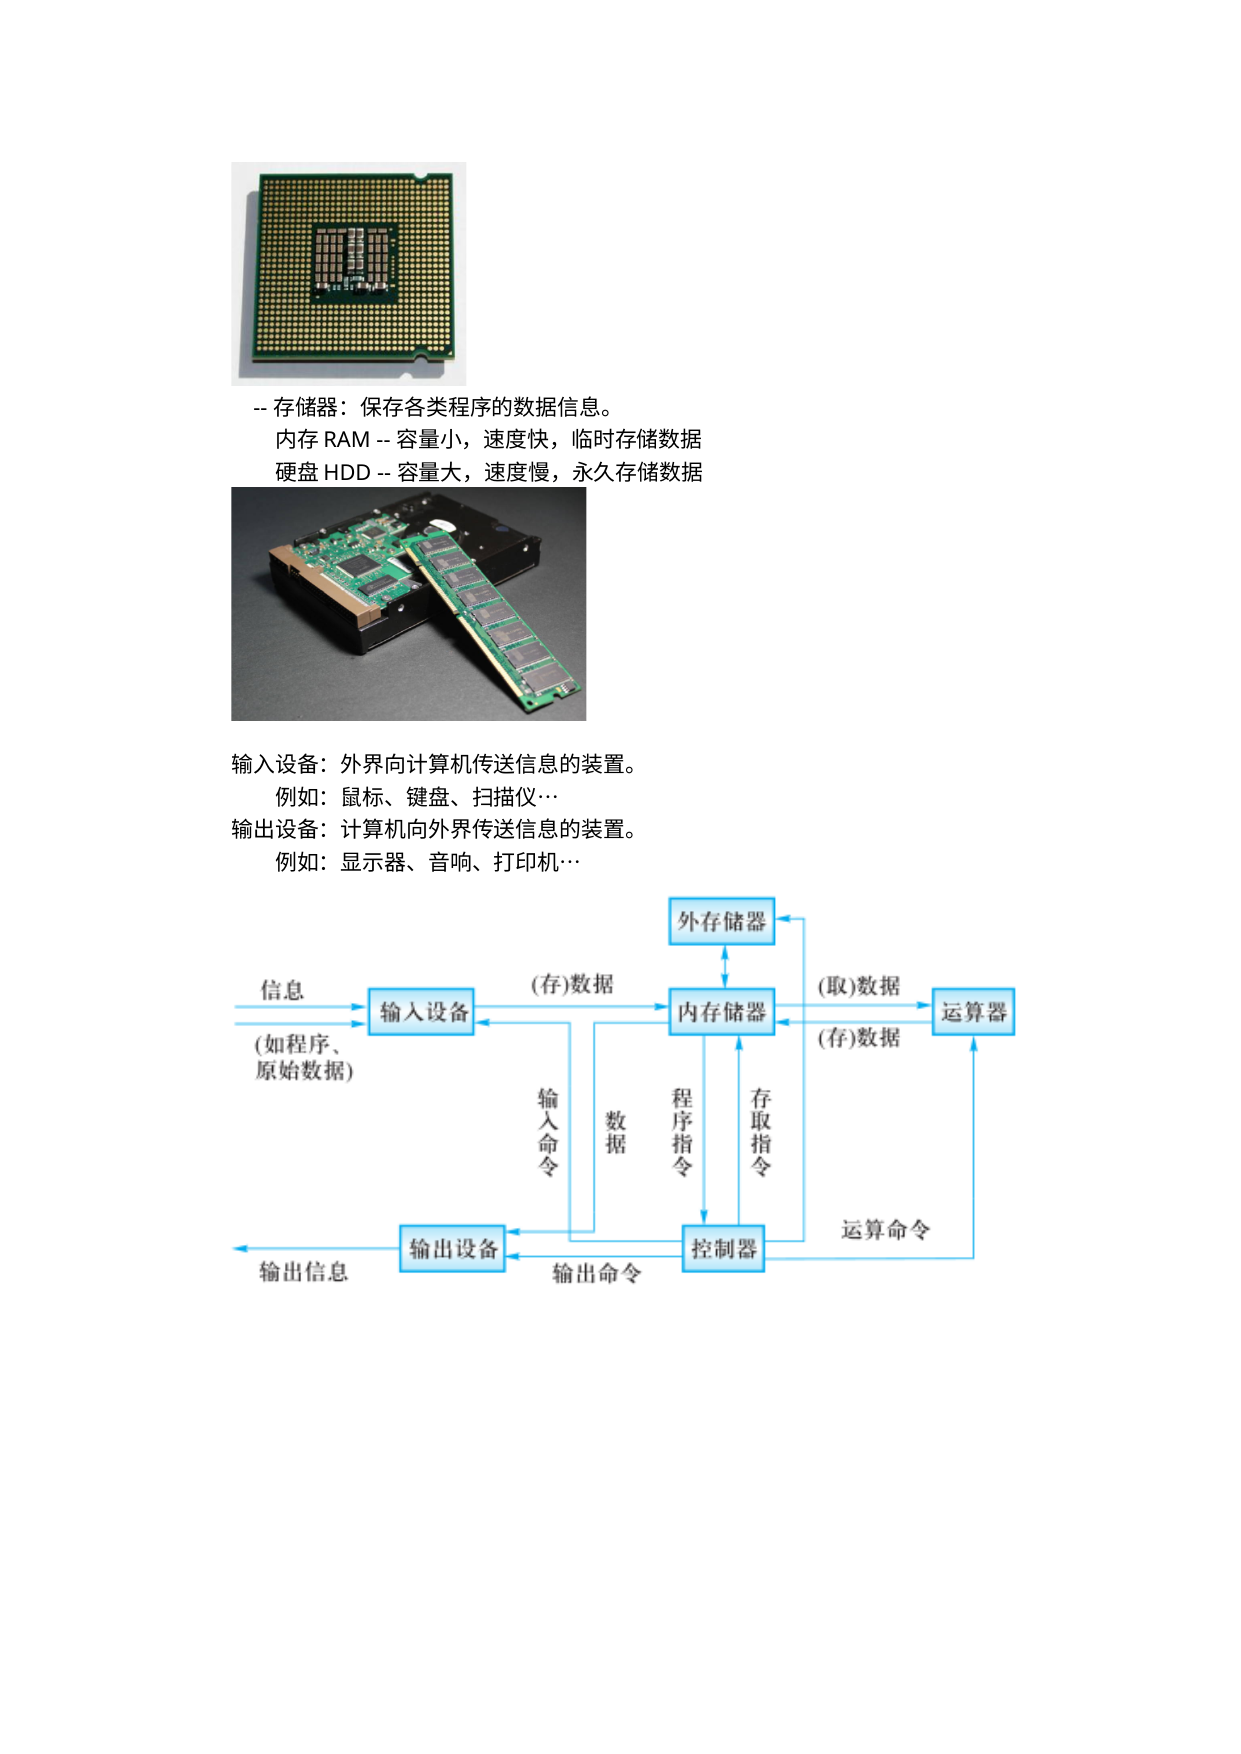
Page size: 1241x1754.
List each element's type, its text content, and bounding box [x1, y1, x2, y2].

text 输出设备：计算机向外界传送信息的装置。 [187, 812, 1053, 844]
text 硬盘HDD -- 容量大，速度慢，永久存储数据 [209, 454, 1053, 487]
picture [231, 162, 467, 386]
text 输入设备：外界向计算机传送信息的装置。 [187, 747, 1053, 779]
text 例如：显示器、音响、打印机… [187, 844, 1053, 877]
text 内存RAM -- 容量小，速度快，临时存储数据 [209, 422, 1053, 454]
picture [187, 877, 1053, 1302]
picture [231, 487, 587, 721]
text -- 存储器：保存各类程序的数据信息。 [209, 389, 1053, 422]
text 例如：鼠标、键盘、扫描仪… [187, 779, 1053, 812]
